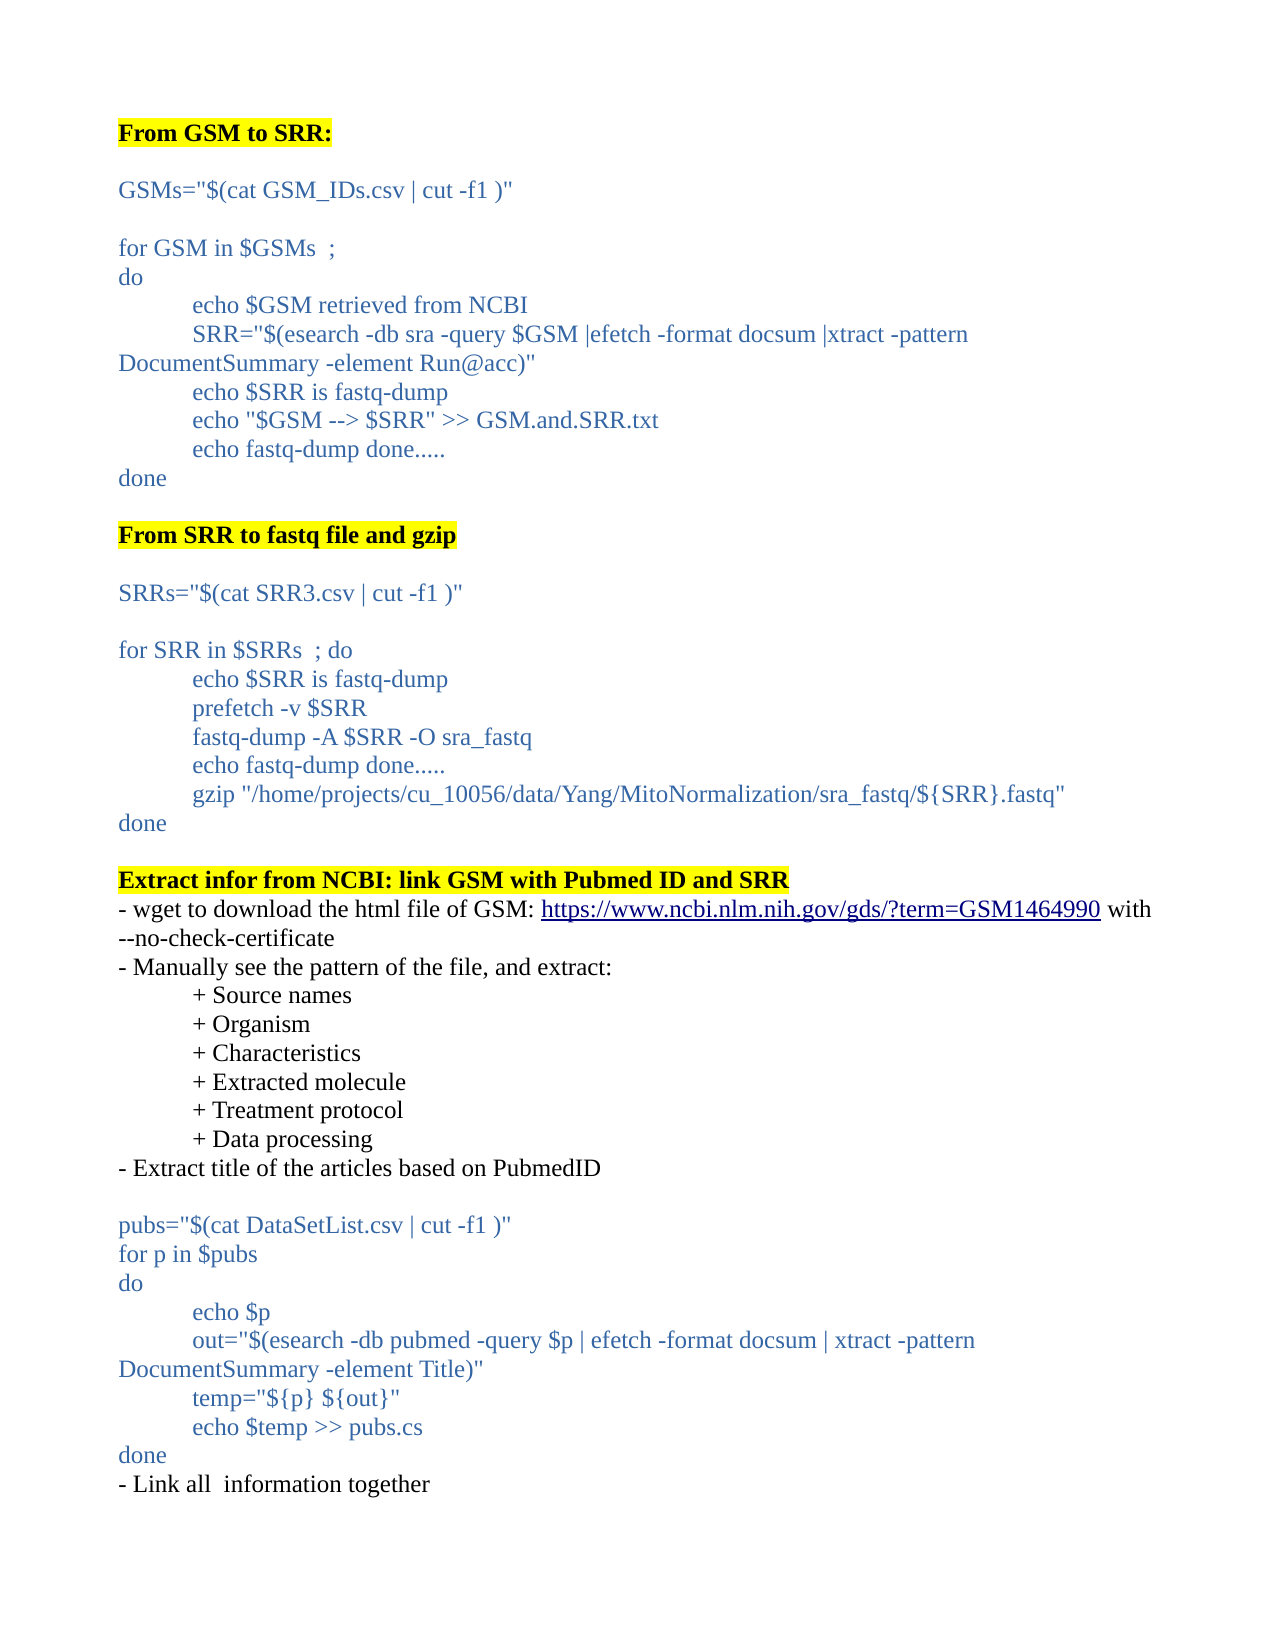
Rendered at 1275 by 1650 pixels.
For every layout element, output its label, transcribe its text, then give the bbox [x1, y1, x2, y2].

text From SRR to fastq file and gzip [118, 521, 1157, 549]
text echo $SRR is fastq-dump [118, 377, 1157, 406]
text echo $temp >> pubs.cs [118, 1412, 1157, 1441]
text - Extract title of the articles based on PubmedID [118, 1153, 1157, 1182]
text echo fastq-dump done..... [118, 751, 1157, 779]
text pubs="$(cat DataSetList.csv | cut -f1 )" [118, 1211, 1157, 1239]
text echo $SRR is fastq-dump [118, 664, 1157, 693]
text echo $p [118, 1297, 1157, 1326]
text for GSM in $GSMs ; [118, 233, 1157, 262]
text + Treatment protocol [118, 1096, 1157, 1124]
text for p in $pubs [118, 1239, 1157, 1268]
text out="$(esearch -db pubmed -query $p | efetch -format docsum | xtract -pattern DocumentSummary -element Title)" [118, 1326, 1157, 1383]
text - Manually see the pattern of the file, and extract: [118, 952, 1157, 981]
text - wget to download the html file of GSM: https://www.ncbi.nlm.nih.gov/gds/?term=GSM1464990 with --no-check-certificate [118, 894, 1157, 952]
text done [118, 463, 1157, 492]
text + Source names [118, 981, 1157, 1009]
text SRRs="$(cat SRR3.csv | cut -f1 )" [118, 578, 1157, 607]
text Extract infor from NCBI: link GSM with Pubmed ID and SRR [118, 866, 1157, 894]
text echo "$GSM --> $SRR" >> GSM.and.SRR.txt [118, 406, 1157, 434]
text fastq-dump -A $SRR -O sra_fastq [118, 722, 1157, 751]
text - Link all information together [118, 1469, 1157, 1498]
text echo $GSM retrieved from NCBI [118, 291, 1157, 319]
text echo fastq-dump done..... [118, 434, 1157, 463]
text do [118, 1268, 1157, 1297]
text temp="${p} ${out}" [118, 1383, 1157, 1412]
text + Characteristics [118, 1038, 1157, 1067]
text done [118, 1441, 1157, 1469]
text for SRR in $SRRs ; do [118, 636, 1157, 664]
text From GSM to SRR: [118, 118, 1157, 147]
text do [118, 262, 1157, 291]
text + Extracted molecule [118, 1067, 1157, 1096]
text SRR="$(esearch -db sra -query $GSM |efetch -format docsum |xtract -pattern DocumentSummary -element Run@acc)" [118, 319, 1157, 377]
text prefetch -v $SRR [118, 693, 1157, 722]
text gzip "/home/projects/cu_10056/data/Yang/MitoNormalization/sra_fastq/${SRR}.fastq" [118, 779, 1157, 808]
text + Data processing [118, 1124, 1157, 1153]
text + Organism [118, 1009, 1157, 1038]
text done [118, 808, 1157, 837]
text GSMs="$(cat GSM_IDs.csv | cut -f1 )" [118, 176, 1157, 204]
